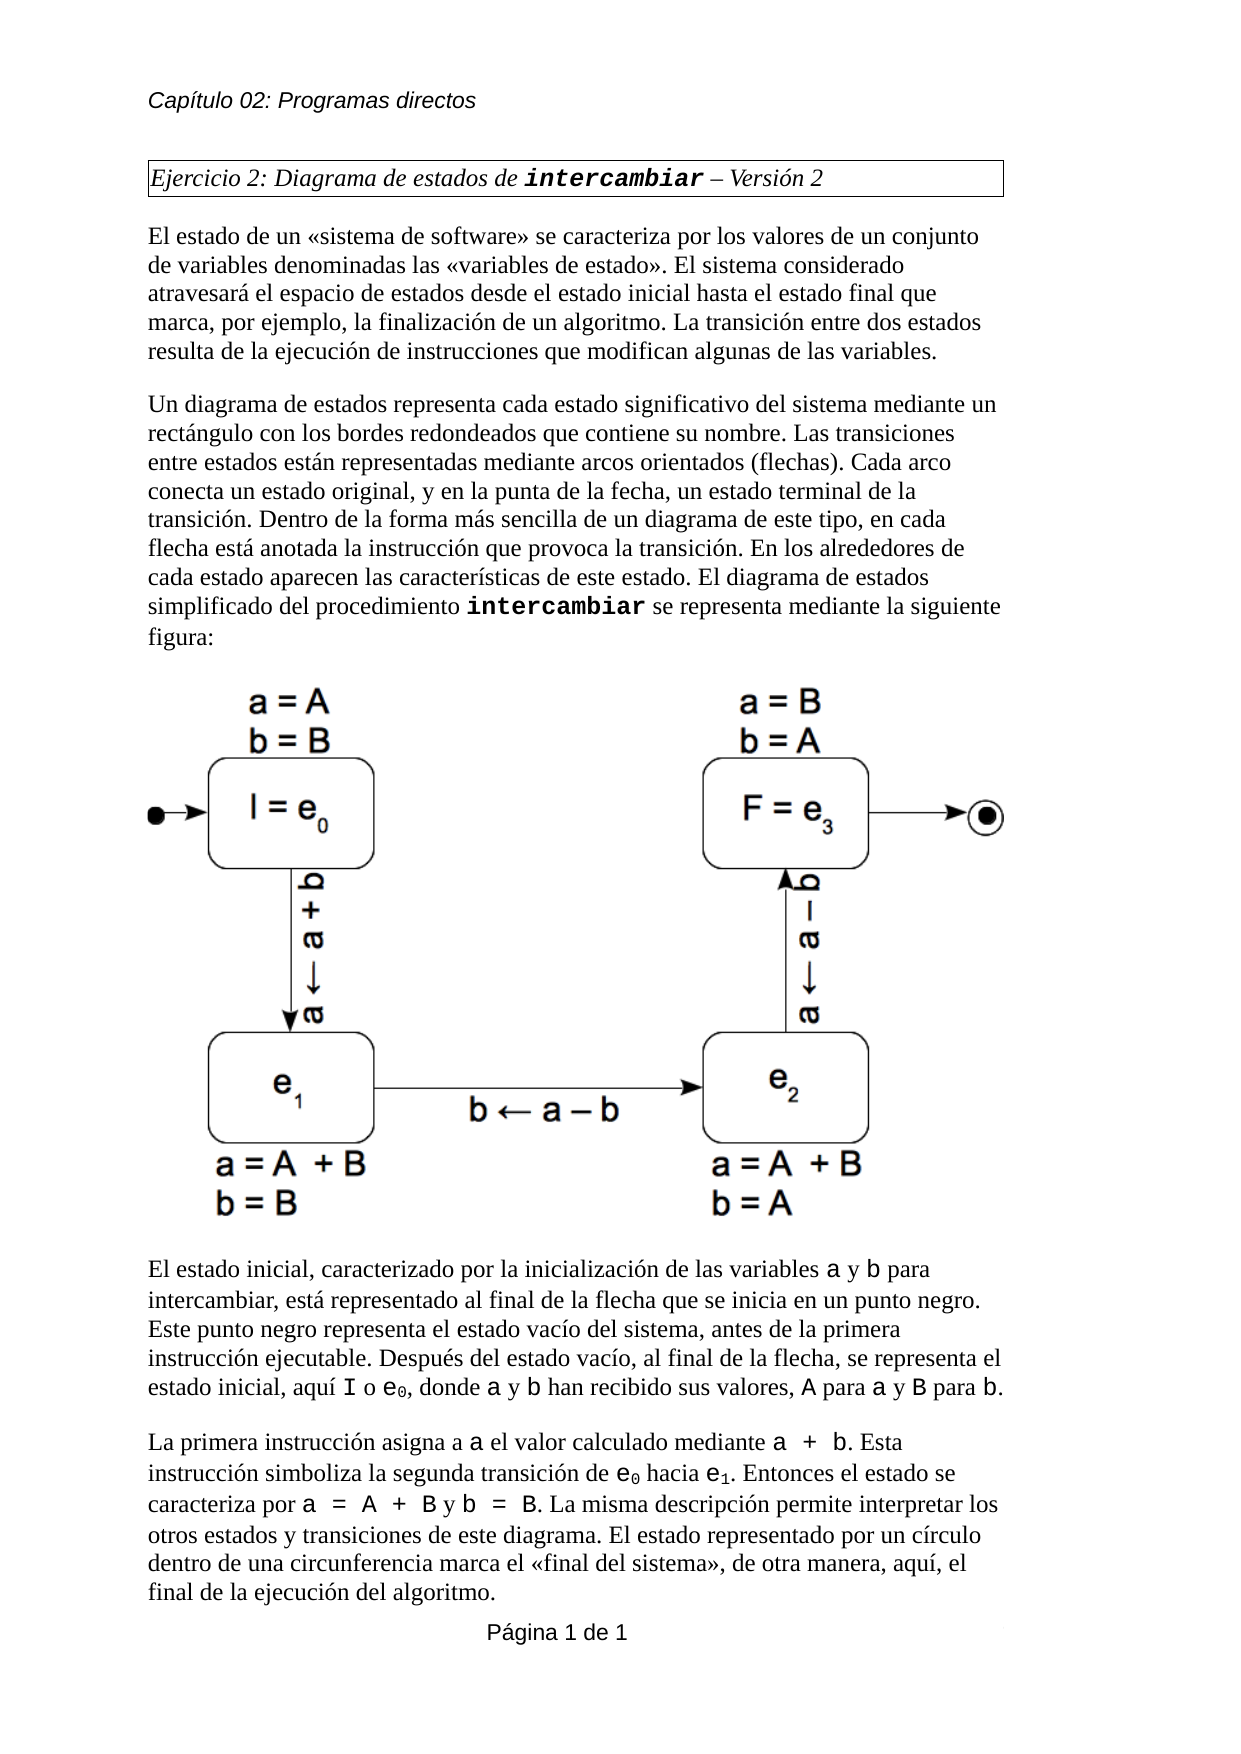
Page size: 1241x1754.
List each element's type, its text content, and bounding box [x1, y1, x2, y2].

text La primera instrucción asigna a a el valor calculado mediante a + b. Esta instrucción simboliza la segunda transición de e0 hacia e1. Entonces el estado se caracteriza por a = A + B y b = B. La misma descripción permite interpretar los otros estados y transiciones de este diagrama. El estado representado por un círculo dentro de una circunferencia marca el «final del sistema», de otra manera, aquí, el final de la ejecución del algoritmo. [148, 1427, 1004, 1606]
text El estado de un «sistema de software» se caracteriza por los valores de un conjunto de variables denominadas las «variables de estado». El sistema considerado atravesará el espacio de estados desde el estado inicial hasta el estado final que marca, por ejemplo, la finalización de un algoritmo. La transición entre dos estados resulta de la ejecución de instrucciones que modifican algunas de las variables. [148, 221, 1004, 365]
text Un diagrama de estados representa cada estado significativo del sistema mediante un rectángulo con los bordes redondeados que contiene su nombre. Las transiciones entre estados están representadas mediante arcos orientados (flechas). Cada arco conecta un estado original, y en la punta de la fecha, un estado terminal de la transición. Dentro de la forma más sencilla de un diagrama de este tipo, en cada flecha está anotada la instrucción que provoca la transición. En los alrededores de cada estado aparecen las características de este estado. El diagrama de estados simplificado del procedimiento intercambiar se representa mediante la siguiente figura: [148, 389, 1004, 650]
text El estado inicial, caracterizado por la inicialización de las variables a y b para intercambiar, está representado al final de la flecha que se inicia en un punto negro. Este punto negro representa el estado vacío del sistema, antes de la primera instrucción ejecutable. Después del estado vacío, al final de la flecha, se representa el estado inicial, aquí I o e0, donde a y b han recibido sus valores, A para a y B para b. [148, 1254, 1004, 1402]
text Ejercicio 2: Diagrama de estados de intercambiar – Versión 2 [149, 161, 1003, 196]
